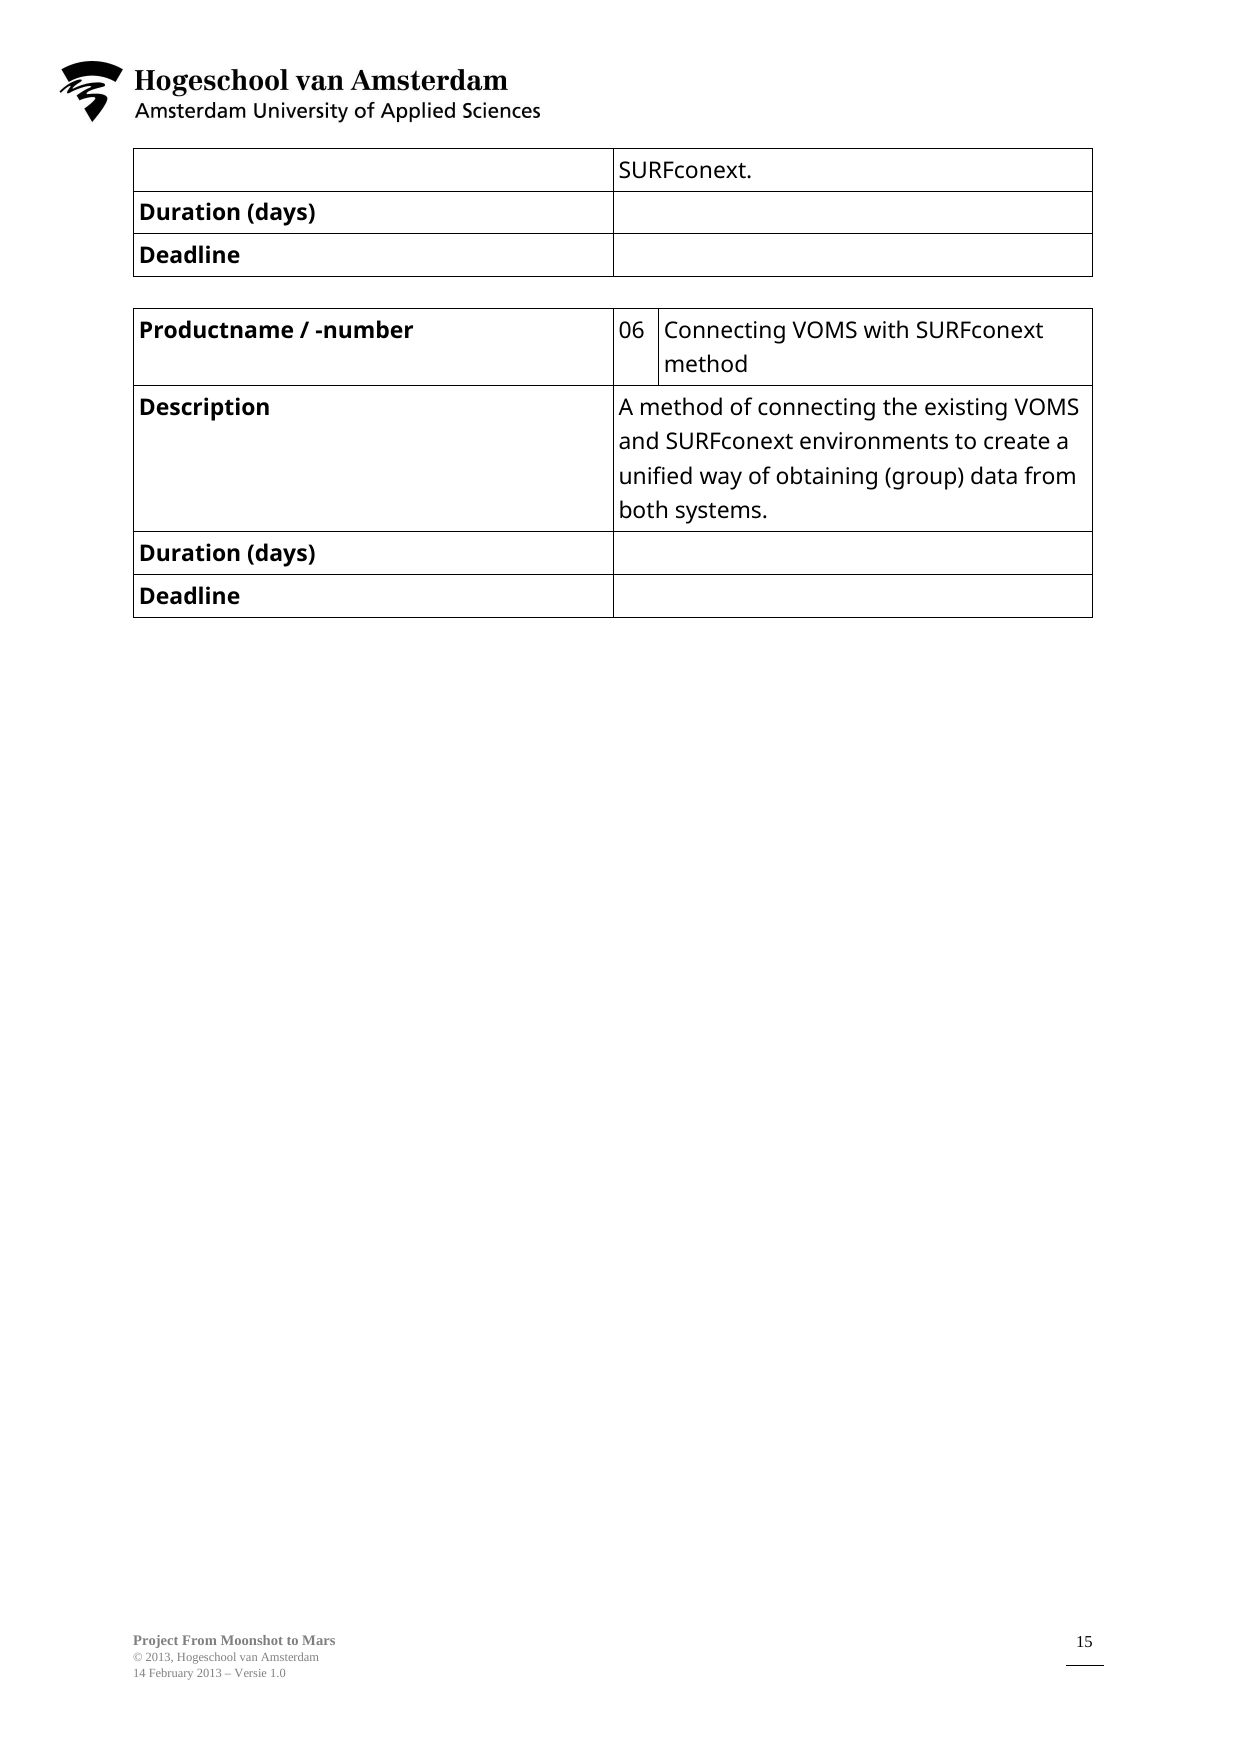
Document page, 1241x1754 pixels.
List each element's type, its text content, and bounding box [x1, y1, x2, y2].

table_cell [614, 575, 1092, 617]
table_cell Description [134, 386, 613, 531]
table_cell Duration (days) [134, 532, 613, 574]
table_header Productname / -number [134, 309, 613, 385]
table_cell A method of connecting the existing VOMS and SURFconext environments to create a unified way of obtaining (group) data from both systems. [614, 386, 1092, 531]
table_cell [614, 532, 1092, 574]
table_cell Duration (days) [134, 192, 613, 233]
table_cell [614, 234, 1092, 276]
table_header Connecting VOMS with SURFconext method [659, 309, 1092, 385]
table_cell Deadline [134, 234, 613, 276]
table_header 06 [614, 309, 658, 385]
picture [0, 0, 622, 123]
table_cell [134, 149, 613, 191]
table_cell SURFconext. [614, 149, 1092, 191]
table_cell [614, 192, 1092, 233]
table_cell Deadline [134, 575, 613, 617]
